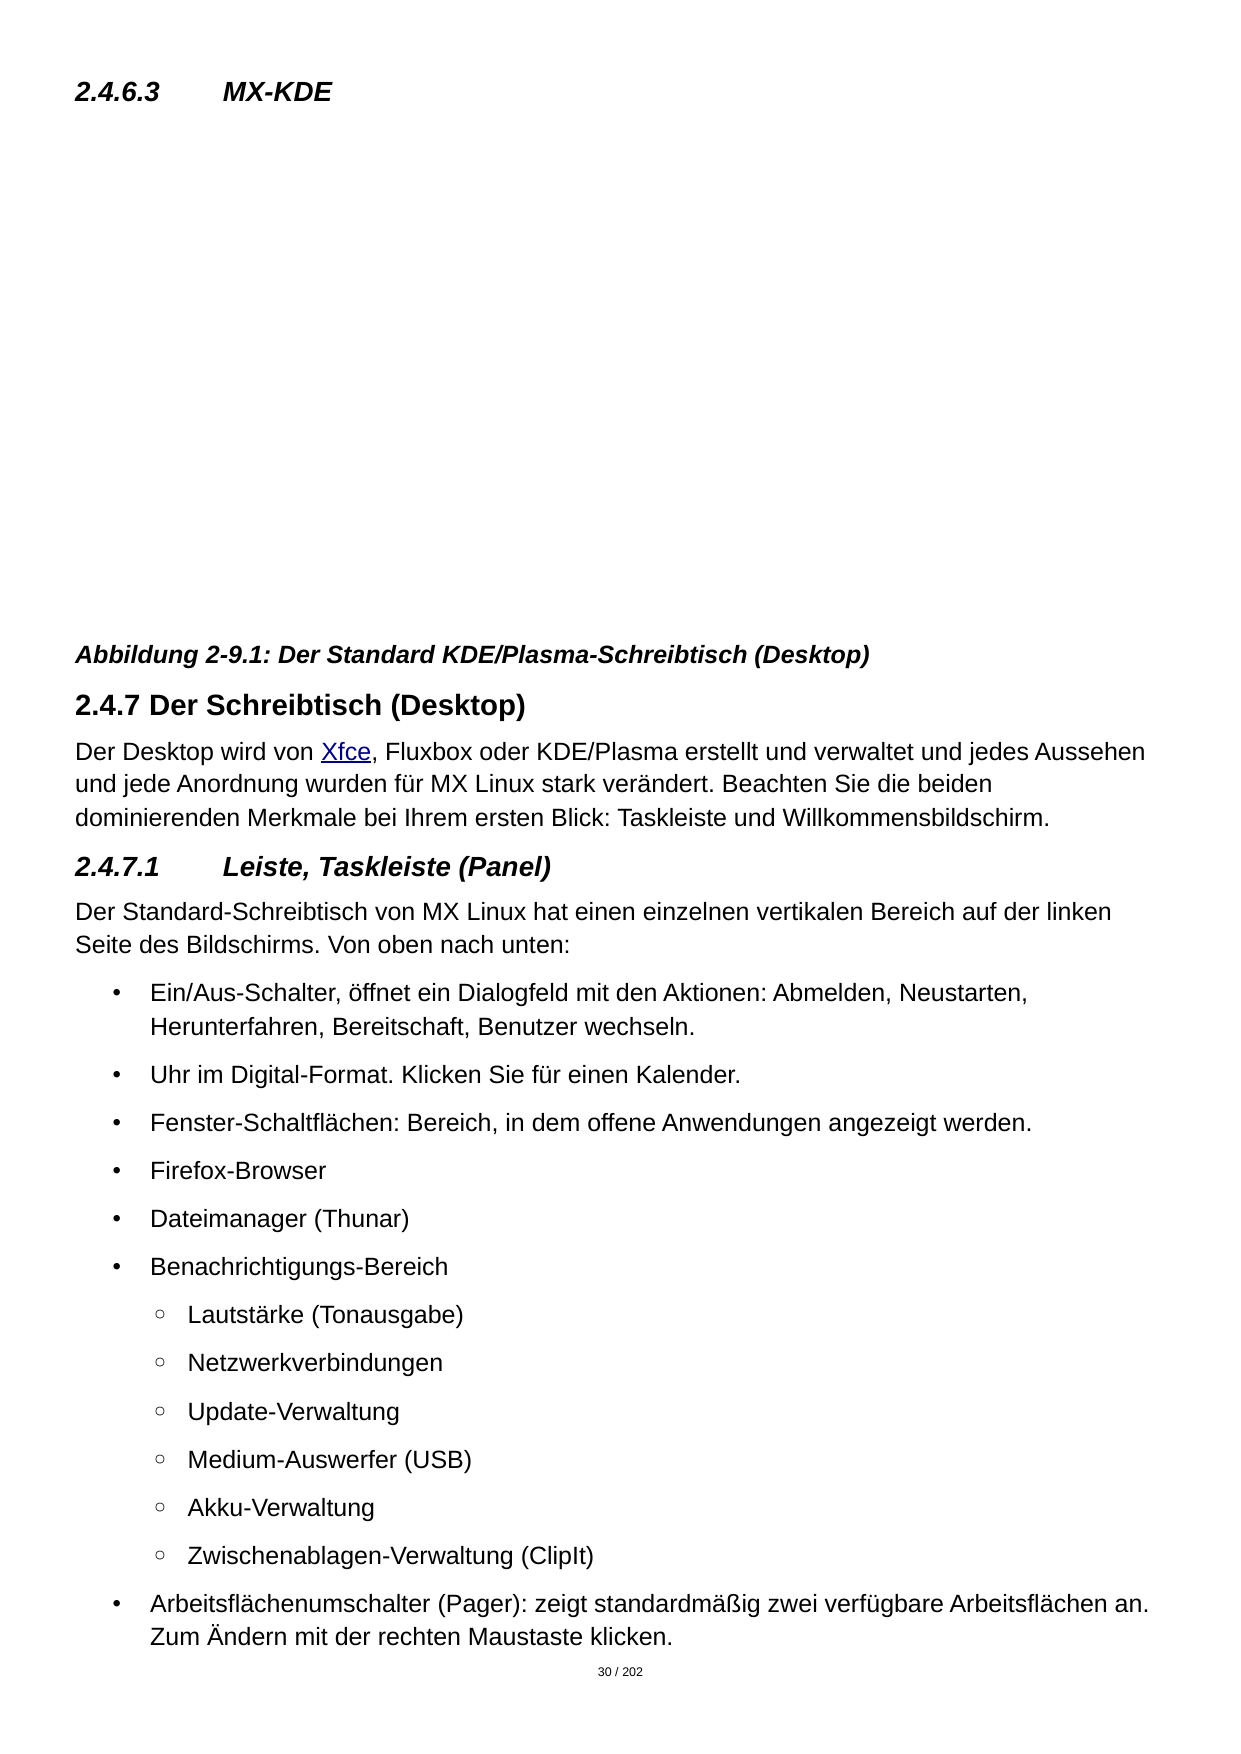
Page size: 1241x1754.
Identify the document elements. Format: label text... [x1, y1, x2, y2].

list Update-Verwaltung [150, 1396, 1166, 1425]
text Der Standard-Schreibtisch von MX Linux hat einen einzelnen vertikalen Bereich auf der linken Seite des Bildschirms. Von oben nach unten: [75, 897, 1166, 959]
text Der Desktop wird von Xfce, Fluxbox oder KDE/Plasma erstellt und verwaltet und jedes Aussehen und jede Anordnung wurden für MX Linux stark verändert. Beachten Sie die beiden dominierenden Merkmale bei Ihrem ersten Blick: Taskleiste und Willkommensbildschirm. [75, 736, 1166, 831]
list Dateimanager (Thunar) [112, 1204, 1166, 1233]
list Akku-Verwaltung [150, 1493, 1166, 1522]
subtitle MX-KDE [75, 75, 1166, 107]
list Medium-Auswerfer (USB) [150, 1444, 1166, 1473]
list Benachrichtigungs-Bereich [112, 1252, 1166, 1281]
list Netzwerkverbindungen [150, 1348, 1166, 1377]
list Lautstärke (Tonausgabe) [150, 1300, 1166, 1329]
list Fenster-Schaltflächen: Bereich, in dem offene Anwendungen angezeigt werden. [112, 1108, 1166, 1137]
list Uhr im Digital-Format. Klicken Sie für einen Kalender. [112, 1059, 1166, 1088]
subtitle Leiste, Taskleiste (Panel) [75, 851, 1166, 882]
list Zwischenablagen-Verwaltung (ClipIt) [150, 1541, 1166, 1570]
subtitle Der Schreibtisch (Desktop) [75, 688, 1166, 721]
text Abbildung 2-9.1: Der Standard KDE/Plasma-Schreibtisch (Desktop) [75, 119, 1166, 668]
list Arbeitsflächenumschalter (Pager): zeigt standardmäßig zwei verfügbare Arbeitsflächen an. Zum Ändern mit der rechten Maustaste klicken. [112, 1589, 1166, 1651]
list Ein/Aus-Schalter, öffnet ein Dialogfeld mit den Aktionen: Abmelden, Neustarten, Herunterfahren, Bereitschaft, Benutzer wechseln. [112, 978, 1166, 1040]
list Firefox-Browser [112, 1156, 1166, 1185]
